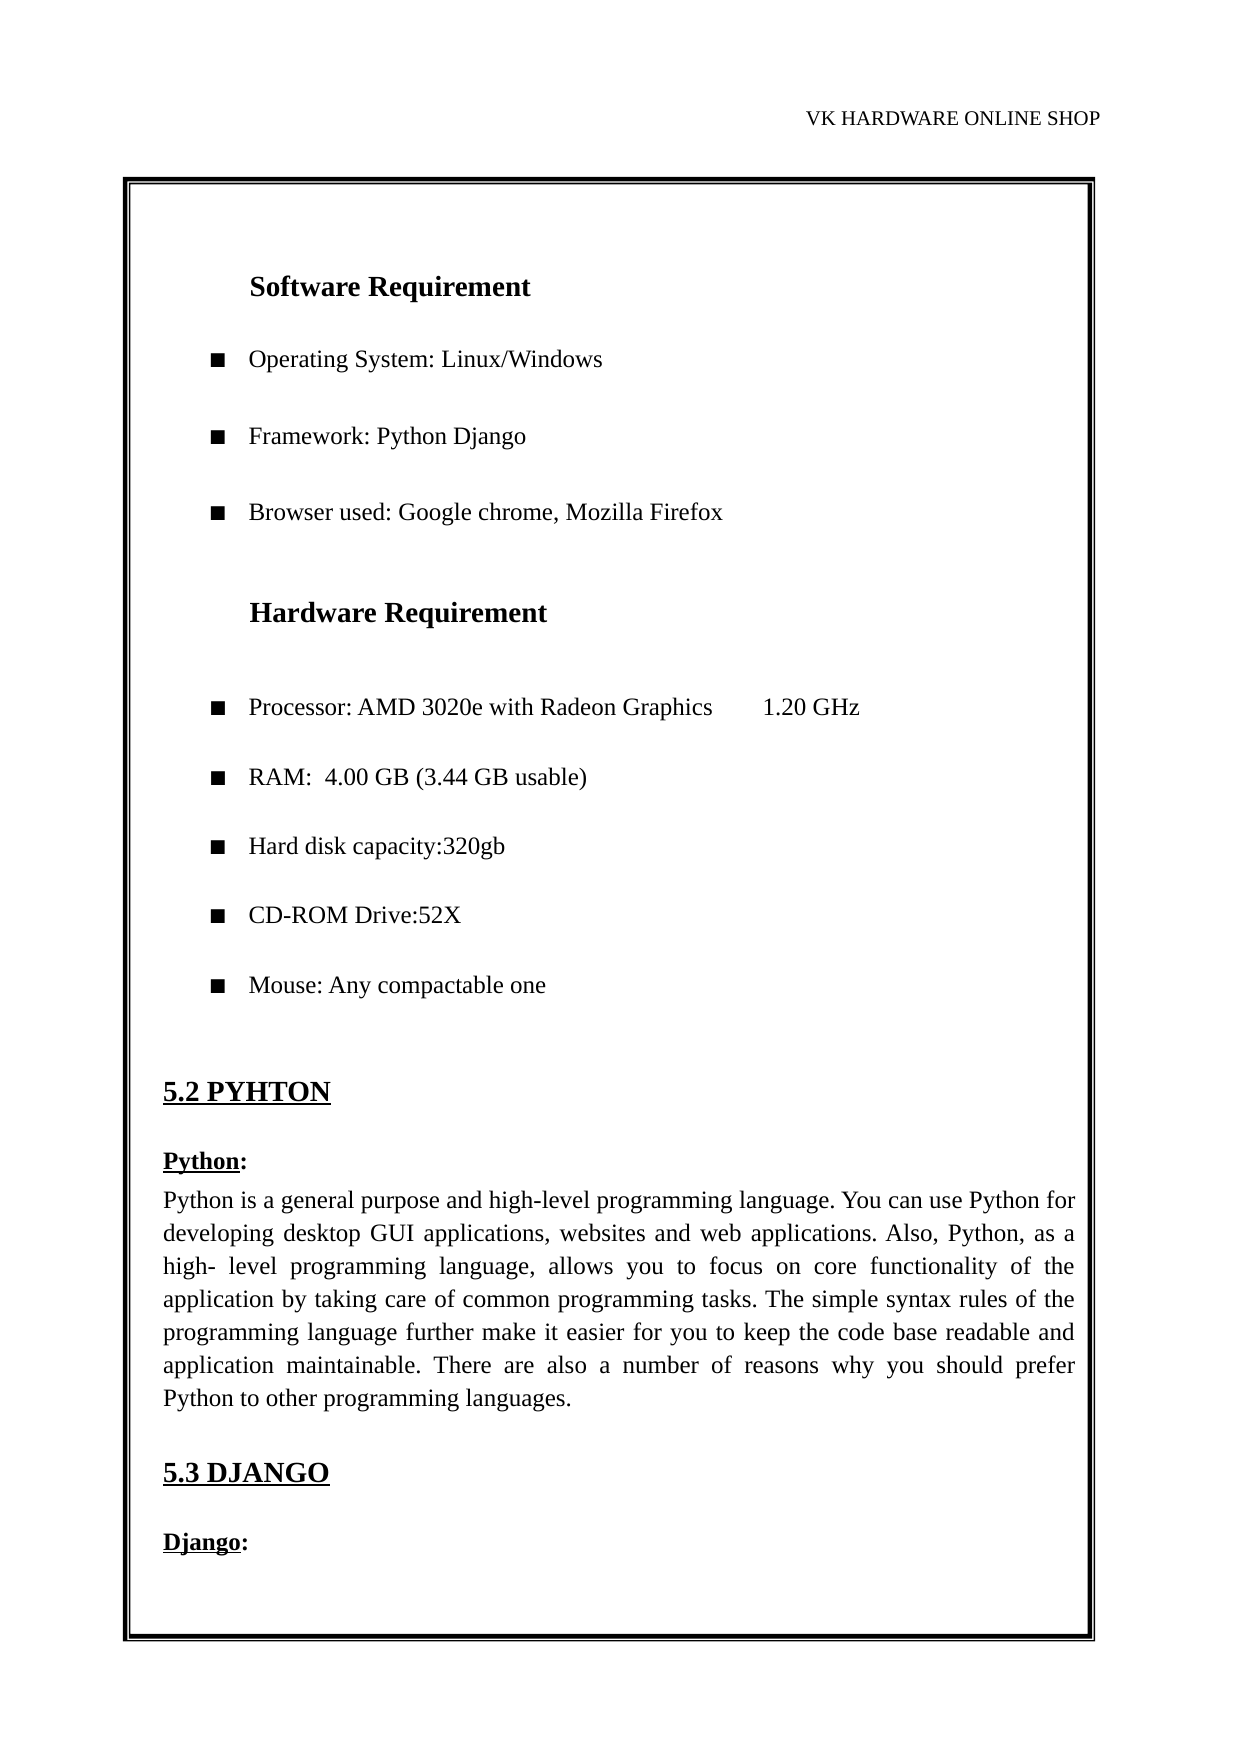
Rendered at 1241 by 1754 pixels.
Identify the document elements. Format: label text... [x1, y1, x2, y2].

list Browser used: Google chrome, Mozilla Firefox [211, 497, 1082, 526]
subtitle Hardware Requirement [249, 595, 1082, 629]
text Python is a general purpose and high-level programming language. You can use Python for developing desktop GUI applications, websites and web applications. Also, Python, as a high- level programming language, allows you to focus on core functionality of the application by taking care of common programming tasks. The simple syntax rules of the programming language further make it easier for you to keep the code base readable and application maintainable. There are also a number of reasons why you should prefer Python to other programming languages. [163, 1185, 1076, 1412]
list Processor: AMD 3020e with Radeon Graphics 1.20 GHz [211, 692, 1082, 721]
list Hard disk capacity:320gb [211, 831, 1082, 860]
list Mouse: Any compactable one [211, 970, 1082, 998]
text Python: [163, 1146, 1076, 1175]
list Operating System: Linux/Windows [211, 344, 1082, 373]
list Framework: Python Django [211, 421, 1082, 449]
list RAM: 4.00 GB (3.44 GB usable) [211, 762, 1082, 790]
subtitle Software Requirement [249, 269, 1082, 303]
list CD-ROM Drive:52X [211, 900, 1082, 929]
text VK HARDWARE ONLINE SHOP [652, 106, 1100, 130]
text Django: [163, 1527, 1076, 1556]
list 5.2 PYHTON [163, 1074, 1082, 1107]
list 5.3 DJANGO [163, 1455, 1082, 1489]
